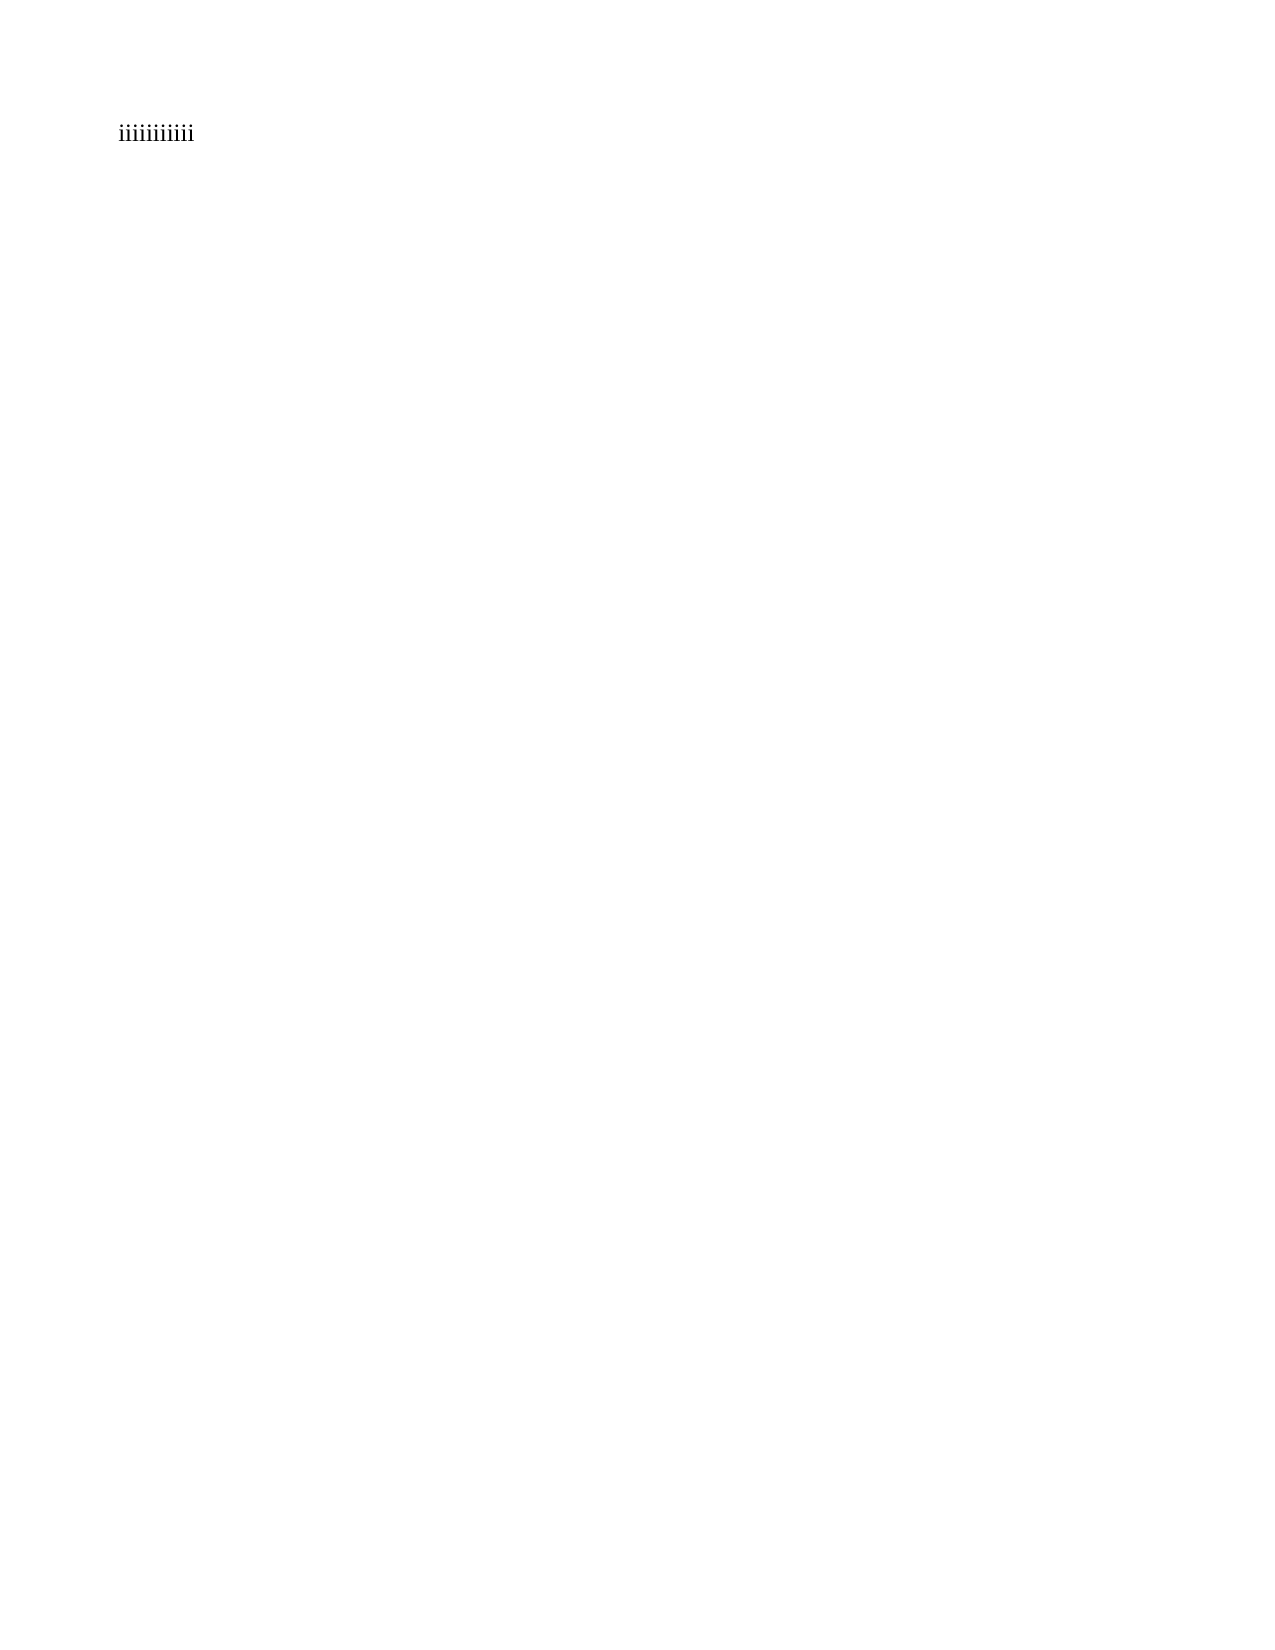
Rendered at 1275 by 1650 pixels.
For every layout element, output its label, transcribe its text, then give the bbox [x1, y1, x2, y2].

text iiiiiiiiiii [118, 118, 1157, 147]
